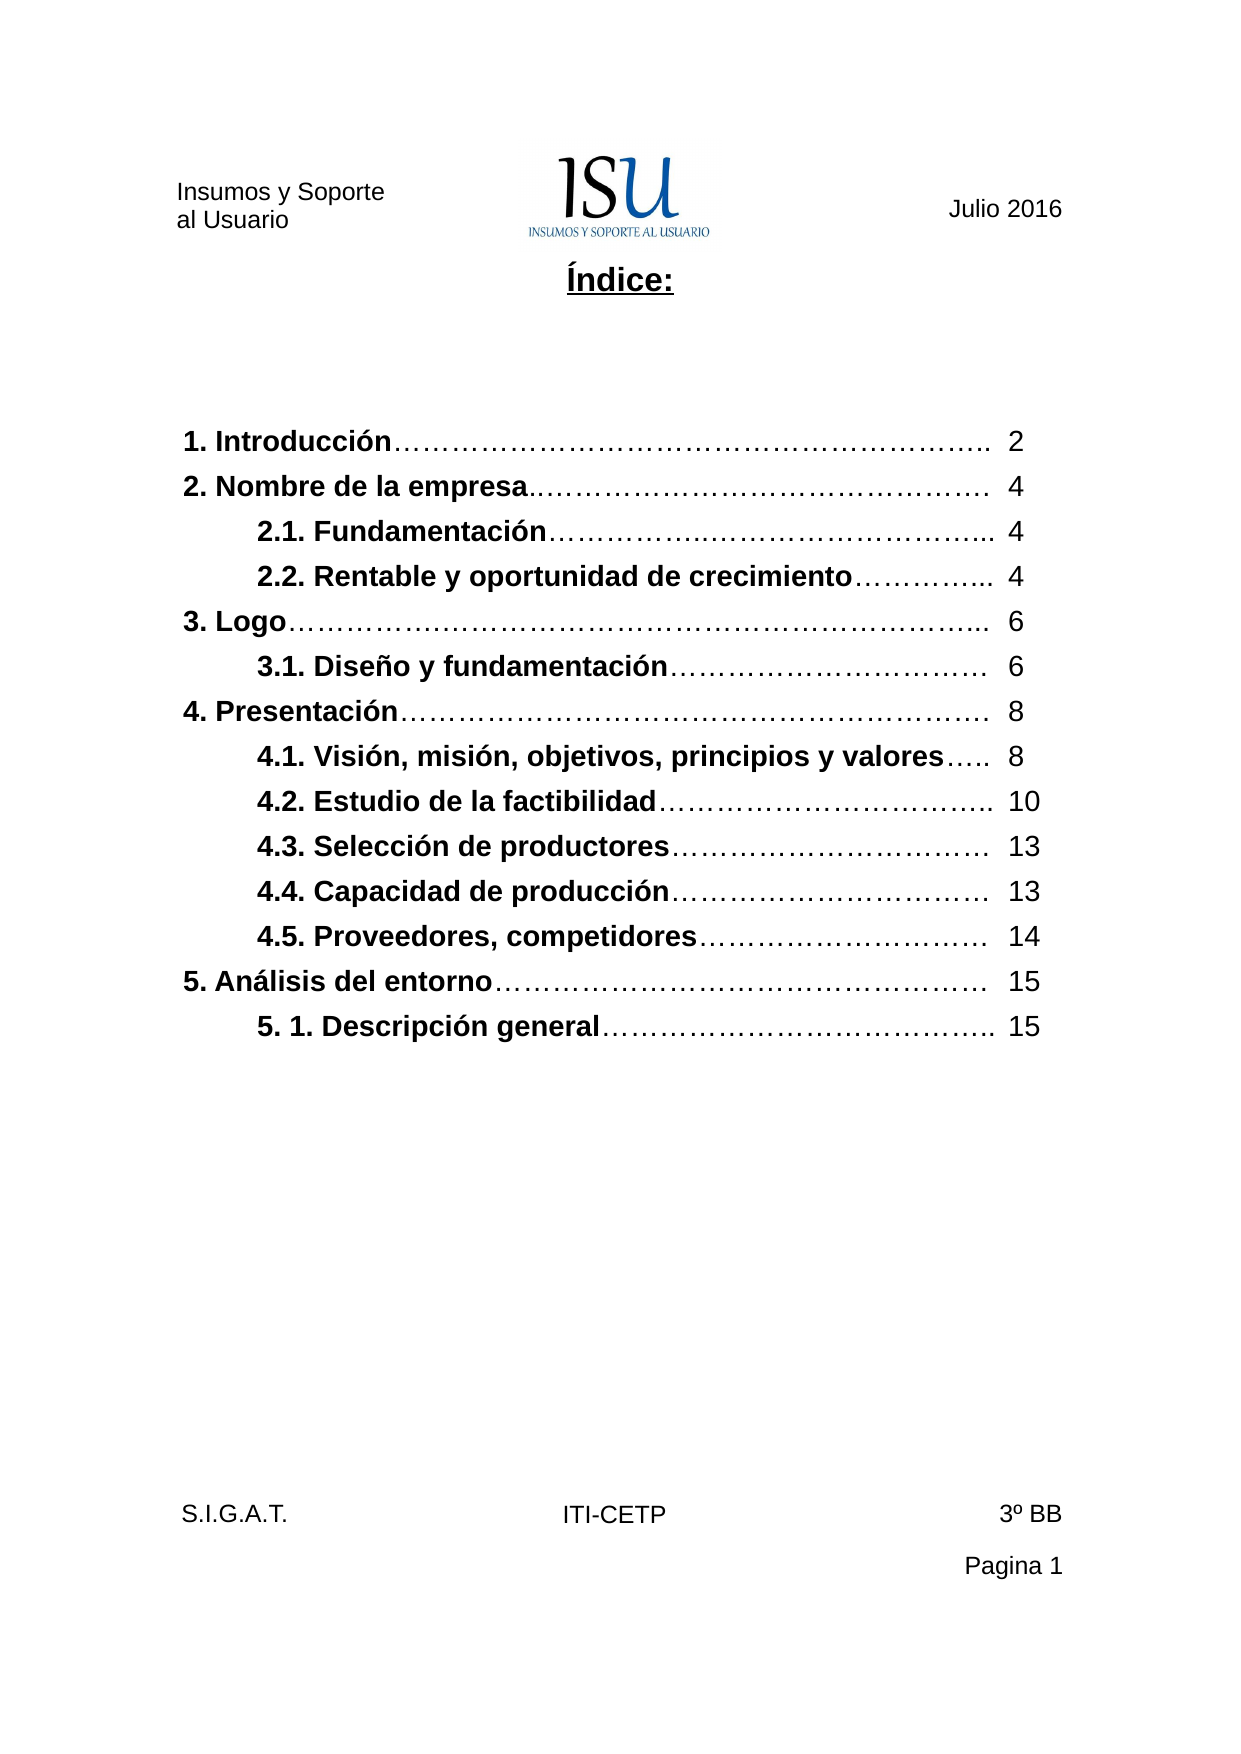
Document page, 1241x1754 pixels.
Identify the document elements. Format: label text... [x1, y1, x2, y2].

table_cell [177, 1048, 1002, 1093]
table_cell 8 [1002, 688, 1068, 733]
table_cell 5. 1. Descripción general………………………………….. [177, 1003, 1002, 1048]
table_cell 2. Nombre de la empresa..………………………………………. [177, 463, 1002, 508]
table_cell 3. Logo…………….………………………………………………... [177, 598, 1002, 643]
table_header 2 [1002, 418, 1068, 463]
table_cell 4.5. Proveedores, competidores………………………… [177, 913, 1002, 958]
table_cell [1002, 1093, 1068, 1138]
table_cell 5. Análisis del entorno…………………………………………… [177, 958, 1002, 1003]
table_cell [177, 1183, 1002, 1228]
table_cell 4 [1002, 553, 1068, 598]
table_cell 4.4. Capacidad de producción…………………………… [177, 868, 1002, 913]
table_cell 4 [1002, 508, 1068, 553]
table_cell 10 [1002, 778, 1068, 823]
picture [517, 138, 723, 252]
table_cell [1002, 1228, 1068, 1273]
table_cell 15 [1002, 1003, 1068, 1048]
table_cell [177, 1273, 1002, 1318]
table_cell 14 [1002, 913, 1068, 958]
table_cell 6 [1002, 643, 1068, 688]
table_cell [177, 1093, 1002, 1138]
table_cell 13 [1002, 823, 1068, 868]
table_cell [1002, 1048, 1068, 1093]
table_cell 4.1. Visión, misión, objetivos, principios y valores….. [177, 733, 1002, 778]
table_cell 4.3. Selección de productores…………………………… [177, 823, 1002, 868]
text Índice: [177, 260, 1063, 298]
table_cell 4 [1002, 463, 1068, 508]
table_cell 2.1. Fundamentación……………..………………………... [177, 508, 1002, 553]
table_cell 3.1. Diseño y fundamentación…………………………… [177, 643, 1002, 688]
table_cell 6 [1002, 598, 1068, 643]
table_cell 8 [1002, 733, 1068, 778]
table_cell 4.2. Estudio de la factibilidad…………………………….. [177, 778, 1002, 823]
table_cell [177, 1228, 1002, 1273]
table_cell [1002, 1273, 1068, 1318]
table_cell [177, 1138, 1002, 1183]
table_cell [1002, 1138, 1068, 1183]
table_cell 13 [1002, 868, 1068, 913]
table_cell [1002, 1183, 1068, 1228]
table_cell 15 [1002, 958, 1068, 1003]
table_cell 2.2. Rentable y oportunidad de crecimiento…………... [177, 553, 1002, 598]
table_cell 4. Presentación……………………………………………………. [177, 688, 1002, 733]
table_header 1. Introducción…………………………………………………….. [177, 418, 1002, 463]
